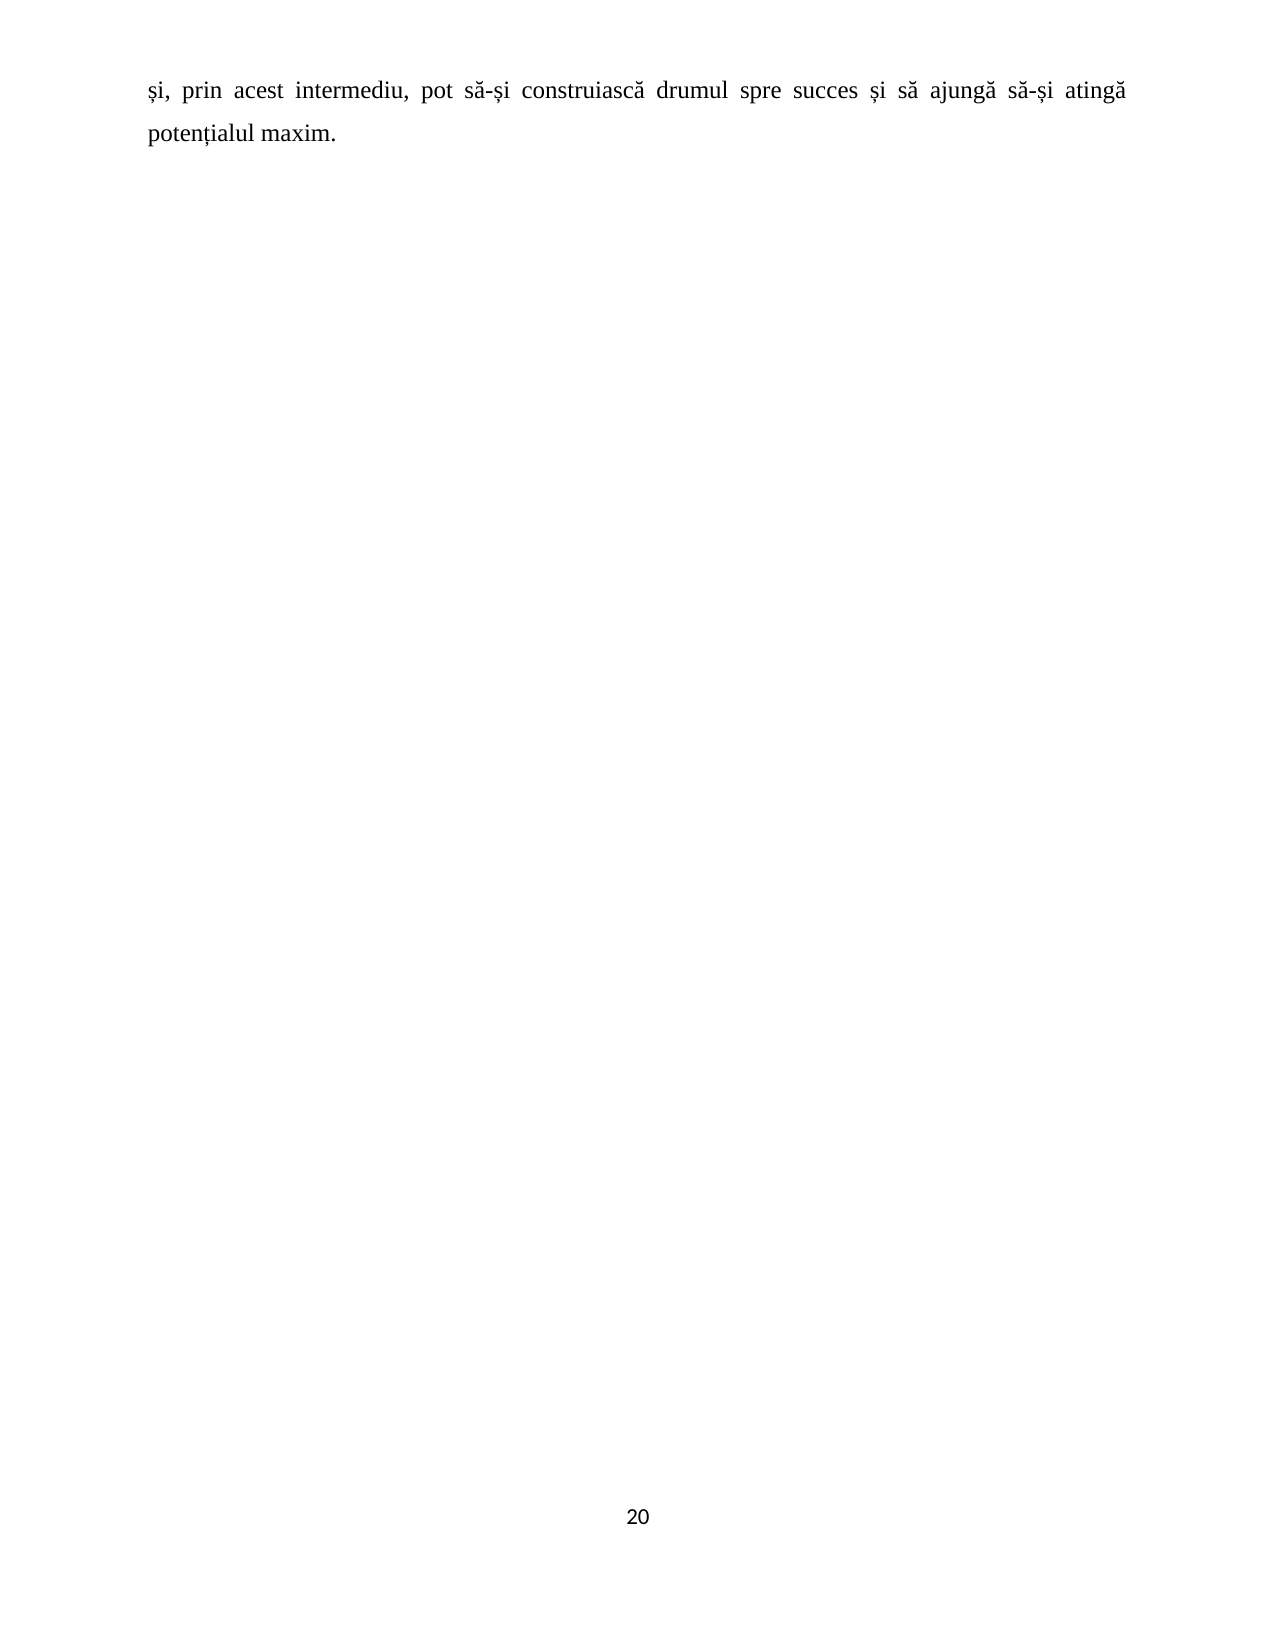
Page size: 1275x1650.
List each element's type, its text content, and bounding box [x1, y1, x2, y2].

text și, prin acest intermediu, pot să-și construiască drumul spre succes și să ajungă să-și atingă potențialul maxim. [148, 75, 1127, 147]
